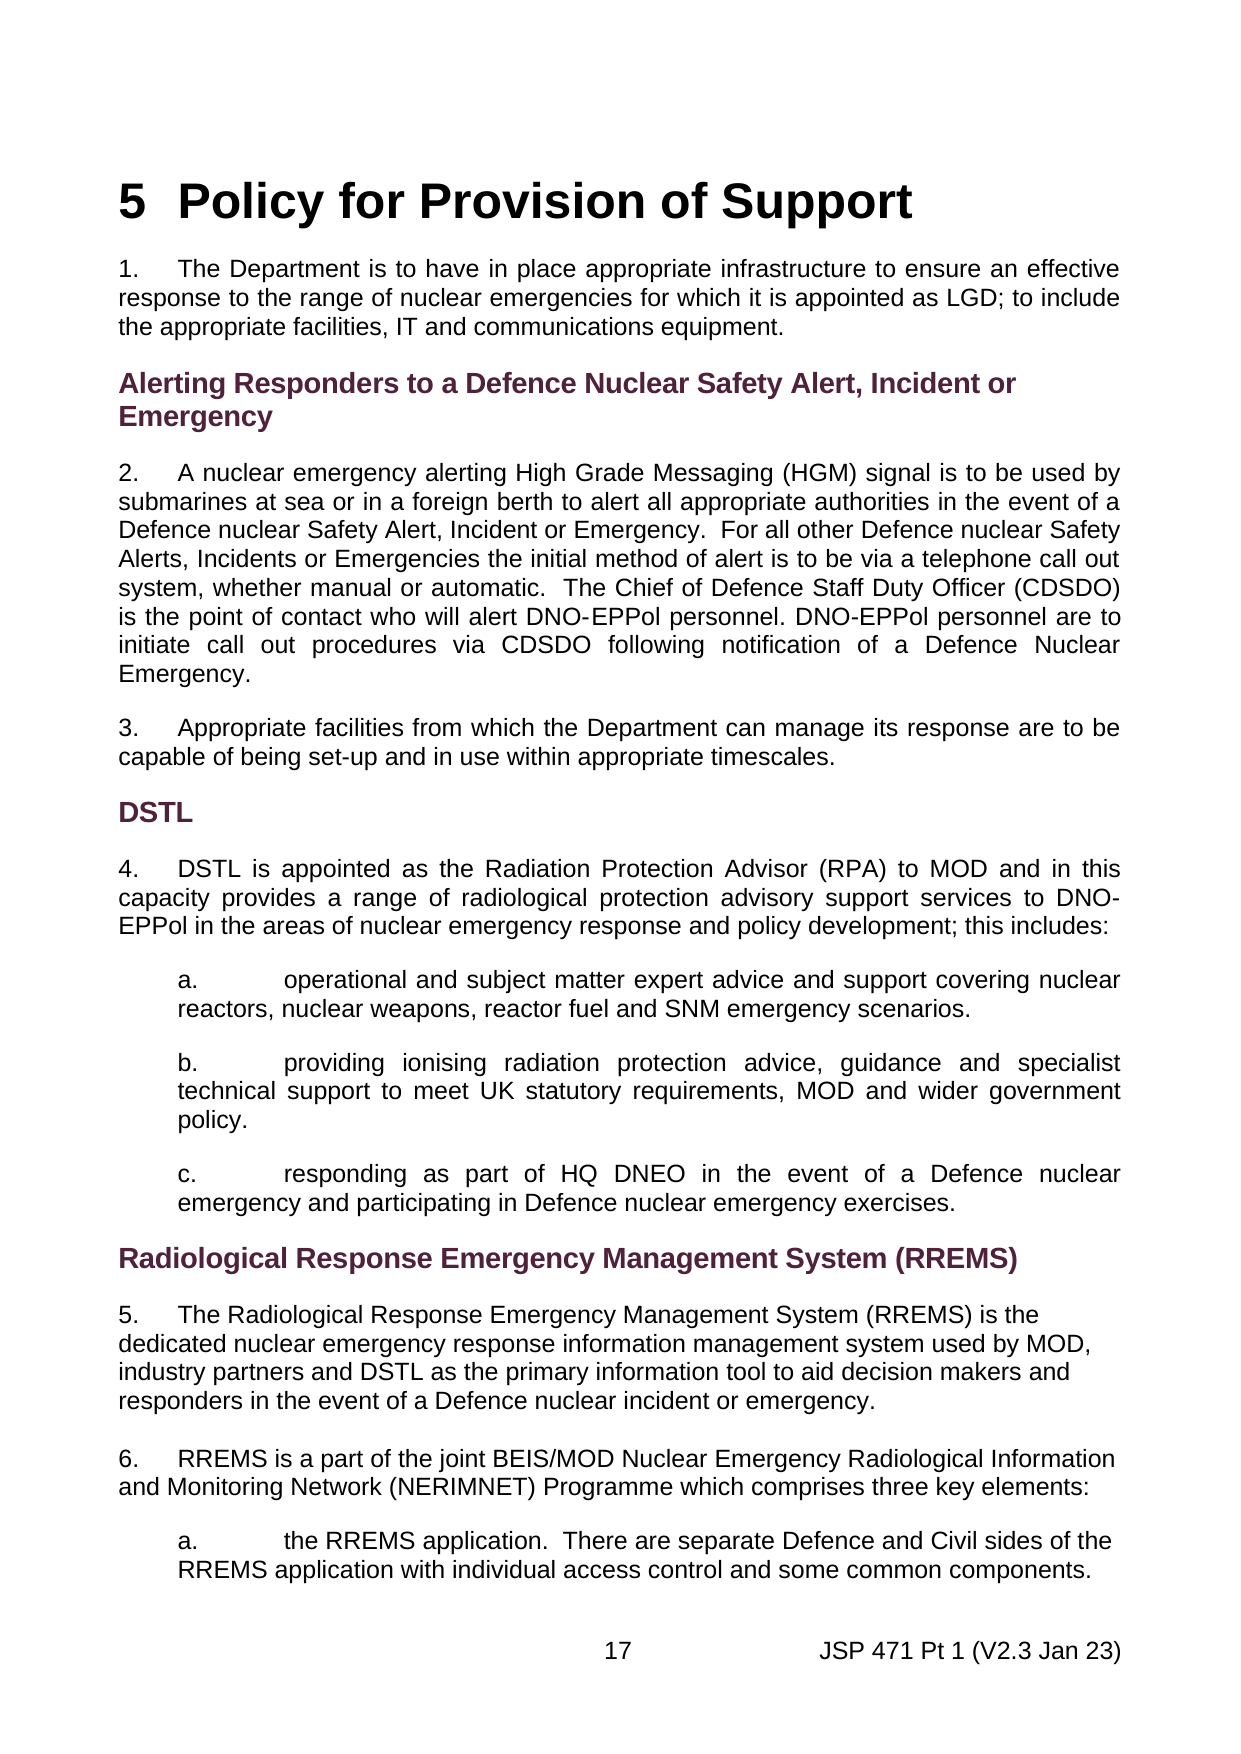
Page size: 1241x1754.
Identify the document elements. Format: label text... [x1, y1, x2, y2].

list providing ionising radiation protection advice, guidance and specialist technical support to meet UK statutory requirements, MOD and wider government policy. [177, 1047, 1122, 1134]
list operational and subject matter expert advice and support covering nuclear reactors, nuclear weapons, reactor fuel and SNM emergency scenarios. [177, 965, 1122, 1022]
subtitle Alerting Responders to a Defence Nuclear Safety Alert, Incident or Emergency [118, 366, 1122, 433]
list responding as part of HQ DNEO in the event of a Defence nuclear emergency and participating in Defence nuclear emergency exercises. [177, 1159, 1122, 1216]
list the RREMS application. There are separate Defence and Civil sides of the RREMS application with individual access control and some common components. [177, 1526, 1122, 1583]
subtitle DSTL [118, 795, 1122, 829]
list The Radiological Response Emergency Management System (RREMS) is the dedicated nuclear emergency response information management system used by MOD, industry partners and DSTL as the primary information tool to aid decision makers and responders in the event of a Defence nuclear incident or emergency. [118, 1300, 1122, 1415]
list Appropriate facilities from which the Department can manage its response are to be capable of being set-up and in use within appropriate timescales. [118, 713, 1122, 770]
subtitle Radiological Response Emergency Management System (RREMS) [118, 1241, 1122, 1275]
list DSTL is appointed as the Radiation Protection Advisor (RPA) to MOD and in this capacity provides a range of radiological protection advisory support services to DNO- EPPol in the areas of nuclear emergency response and policy development; this includes: [118, 854, 1122, 940]
list A nuclear emergency alerting High Grade Messaging (HGM) signal is to be used by submarines at sea or in a foreign berth to alert all appropriate authorities in the event of a Defence nuclear Safety Alert, Incident or Emergency. For all other Defence nuclear Safety Alerts, Incidents or Emergencies the initial method of alert is to be via a telephone call out system, whether manual or automatic. The Chief of Defence Staff Duty Officer (CDSDO) is the point of contact who will alert DNO-EPPol personnel. DNO-EPPol personnel are to initiate call out procedures via CDSDO following notification of a Defence Nuclear Emergency. [118, 458, 1122, 688]
list RREMS is a part of the joint BEIS/MOD Nuclear Emergency Radiological Information and Monitoring Network (NERIMNET) Programme which comprises three key elements: [118, 1443, 1122, 1501]
subtitle 5 Policy for Provision of Support [118, 172, 1122, 229]
list The Department is to have in place appropriate infrastructure to ensure an effective response to the range of nuclear emergencies for which it is appointed as LGD; to include the appropriate facilities, IT and communications equipment. [118, 254, 1122, 341]
